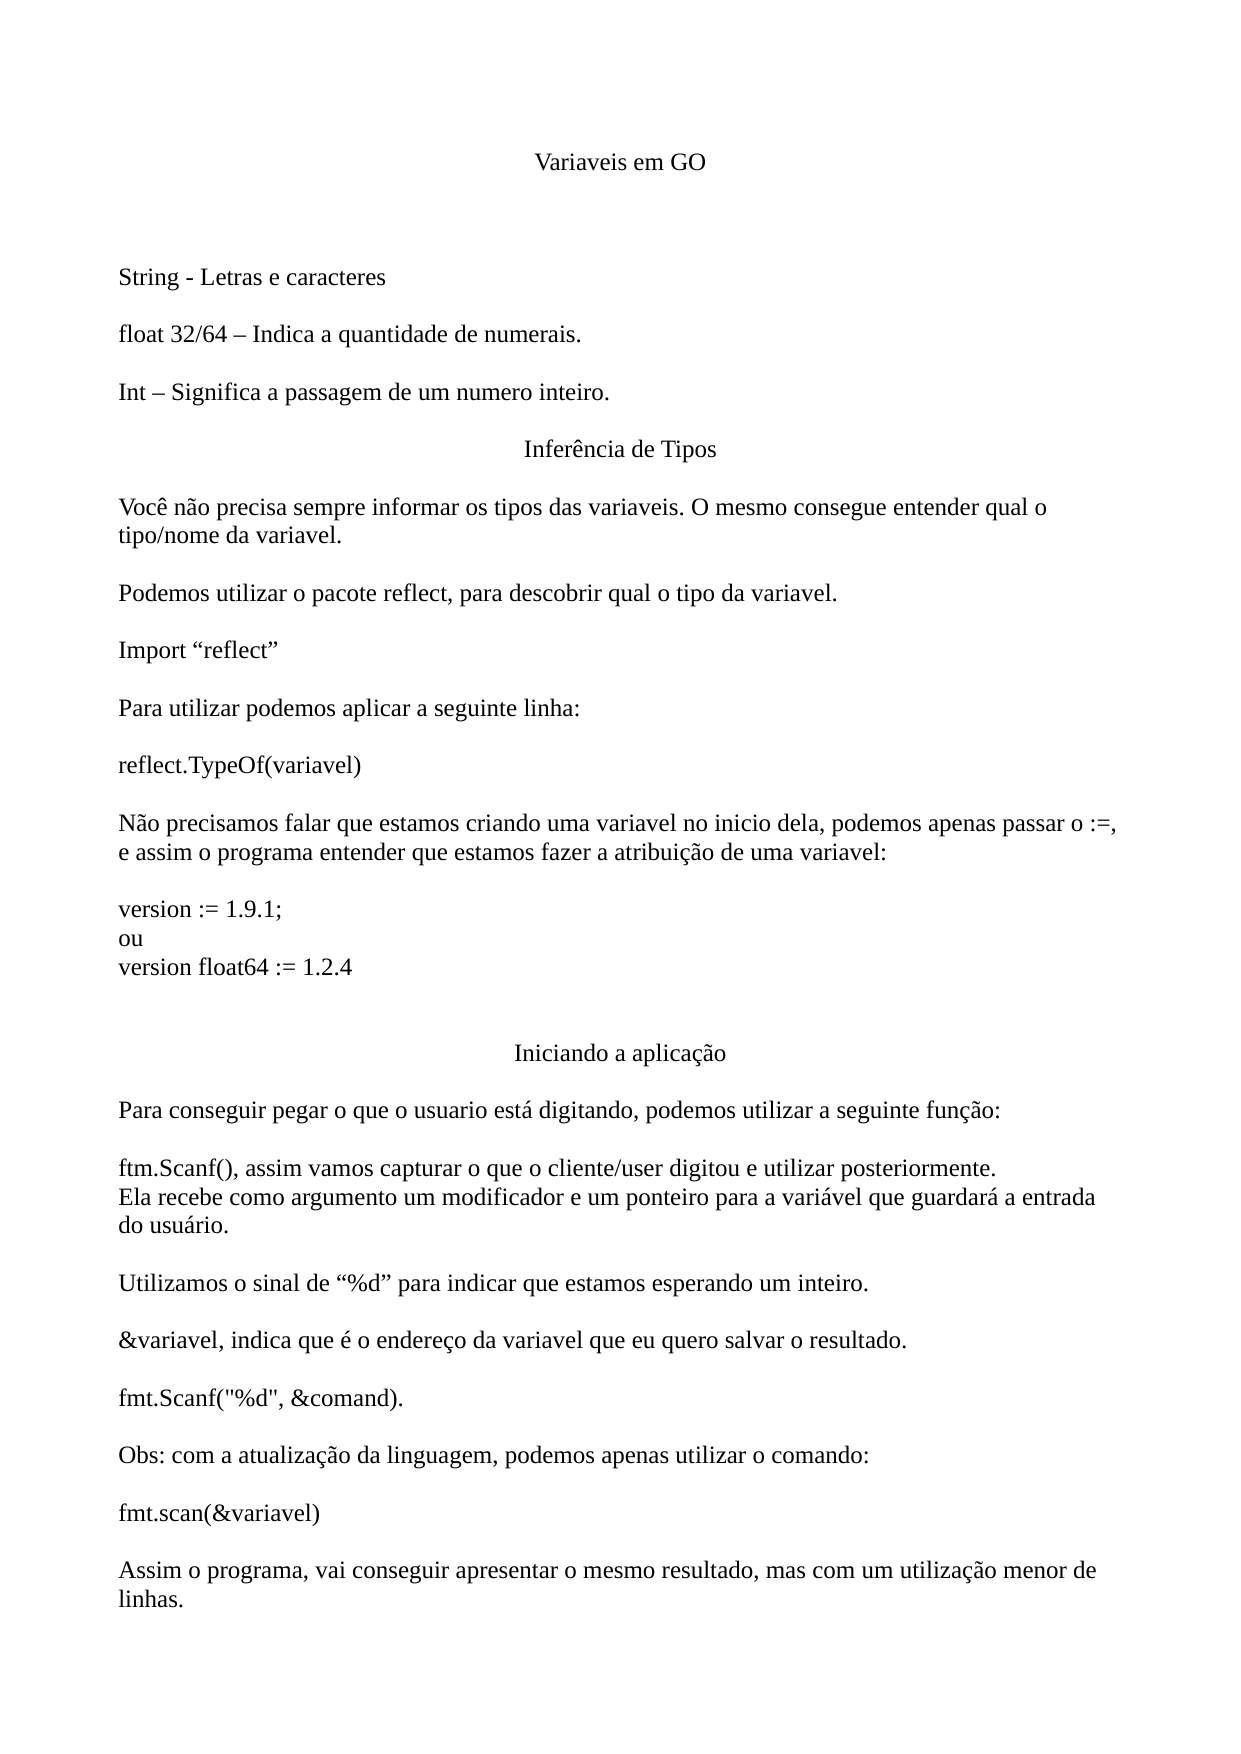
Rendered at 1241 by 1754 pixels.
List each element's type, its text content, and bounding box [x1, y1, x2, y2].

text Iniciando a aplicação [118, 1038, 1122, 1067]
text Inferência de Tipos [118, 434, 1122, 463]
text float 32/64 – Indica a quantidade de numerais. [118, 319, 1122, 348]
text Int – Significa a passagem de um numero inteiro. [118, 377, 1122, 406]
text Assim o programa, vai conseguir apresentar o mesmo resultado, mas com um utilização menor de linhas. [118, 1527, 1122, 1613]
text version := 1.9.1; [118, 894, 1122, 923]
text Não precisamos falar que estamos criando uma variavel no inicio dela, podemos apenas passar o :=, e assim o programa entender que estamos fazer a atribuição de uma variavel: [118, 808, 1122, 866]
text Para conseguir pegar o que o usuario está digitando, podemos utilizar a seguinte função: [118, 1096, 1122, 1124]
text &variavel, indica que é o endereço da variavel que eu quero salvar o resultado. [118, 1326, 1122, 1354]
text version float64 := 1.2.4 [118, 952, 1122, 981]
text Você não precisa sempre informar os tipos das variaveis. O mesmo consegue entender qual o tipo/nome da variavel. [118, 492, 1122, 549]
text fmt.scan(&variavel) [118, 1498, 1122, 1527]
text reflect.TypeOf(variavel) [118, 751, 1122, 779]
text Ela recebe como argumento um modificador e um ponteiro para a variável que guardará a entrada do usuário. [118, 1182, 1122, 1239]
text Utilizamos o sinal de “%d” para indicar que estamos esperando um inteiro. [118, 1268, 1122, 1297]
text String - Letras e caracteres [118, 262, 1122, 291]
text fmt.Scanf("%d", &comand). [118, 1383, 1122, 1412]
text Import “reflect” [118, 636, 1122, 664]
text Obs: com a atualização da linguagem, podemos apenas utilizar o comando: [118, 1441, 1122, 1469]
text Para utilizar podemos aplicar a seguinte linha: [118, 693, 1122, 722]
text ftm.Scanf(), assim vamos capturar o que o cliente/user digitou e utilizar posteriormente. [118, 1153, 1122, 1182]
text Variaveis em GO [118, 147, 1122, 176]
text Podemos utilizar o pacote reflect, para descobrir qual o tipo da variavel. [118, 578, 1122, 607]
text ou [118, 923, 1122, 952]
